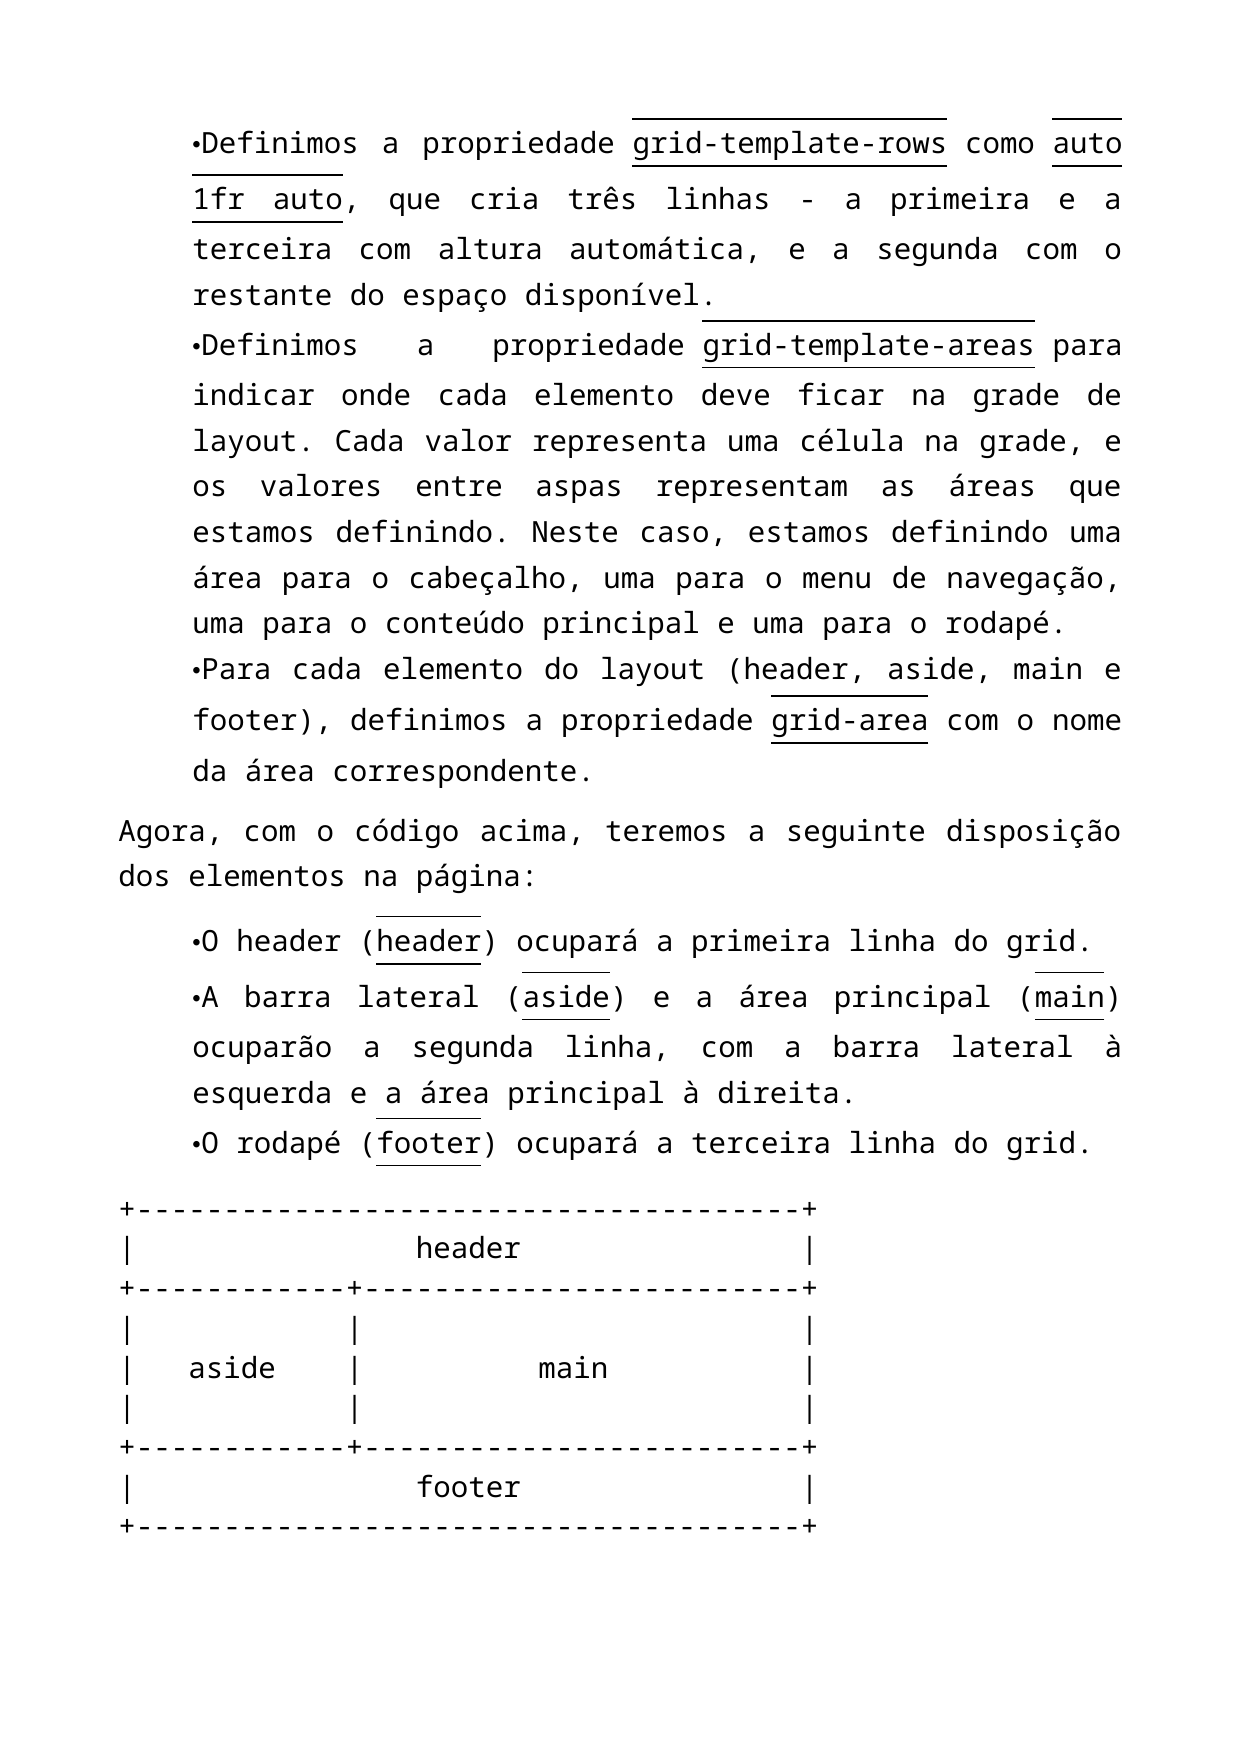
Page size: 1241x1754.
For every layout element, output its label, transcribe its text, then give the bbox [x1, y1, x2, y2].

list O header (header) ocupará a primeira linha do grid. [118, 916, 1122, 964]
text | aside | main | [118, 1347, 1122, 1387]
text | footer | [118, 1466, 1122, 1506]
text Agora, com o código acima, teremos a seguinte disposição dos elementos na página: [118, 810, 1122, 895]
text +------------+-------------------------+ [118, 1267, 1122, 1307]
list Para cada elemento do layout (header, aside, main e footer), definimos a propriedade grid-area com o nome da área correspondente. [118, 648, 1122, 789]
text | header | [118, 1228, 1122, 1267]
text +--------------------------------------+ [118, 1506, 1122, 1545]
text +------------+-------------------------+ [118, 1426, 1122, 1466]
list Definimos a propriedade grid-template-rows como auto 1fr auto, que cria três linhas - a primeira e a terceira com altura automática, e a segunda com o restante do espaço disponível. [118, 118, 1122, 314]
text | | | [118, 1387, 1122, 1426]
list Definimos a propriedade grid-template-areas para indicar onde cada elemento deve ficar na grade de layout. Cada valor representa uma célula na grade, e os valores entre aspas representam as áreas que estamos definindo. Neste caso, estamos definindo uma área para o cabeçalho, uma para o menu de navegação, uma para o conteúdo principal e uma para o rodapé. [118, 320, 1122, 642]
text +--------------------------------------+ [118, 1188, 1122, 1228]
list O rodapé (footer) ocupará a terceira linha do grid. [118, 1118, 1122, 1166]
list A barra lateral (aside) e a área principal (main) ocuparão a segunda linha, com a barra lateral à esquerda e a área principal à direita. [118, 972, 1122, 1112]
text | | | [118, 1307, 1122, 1347]
